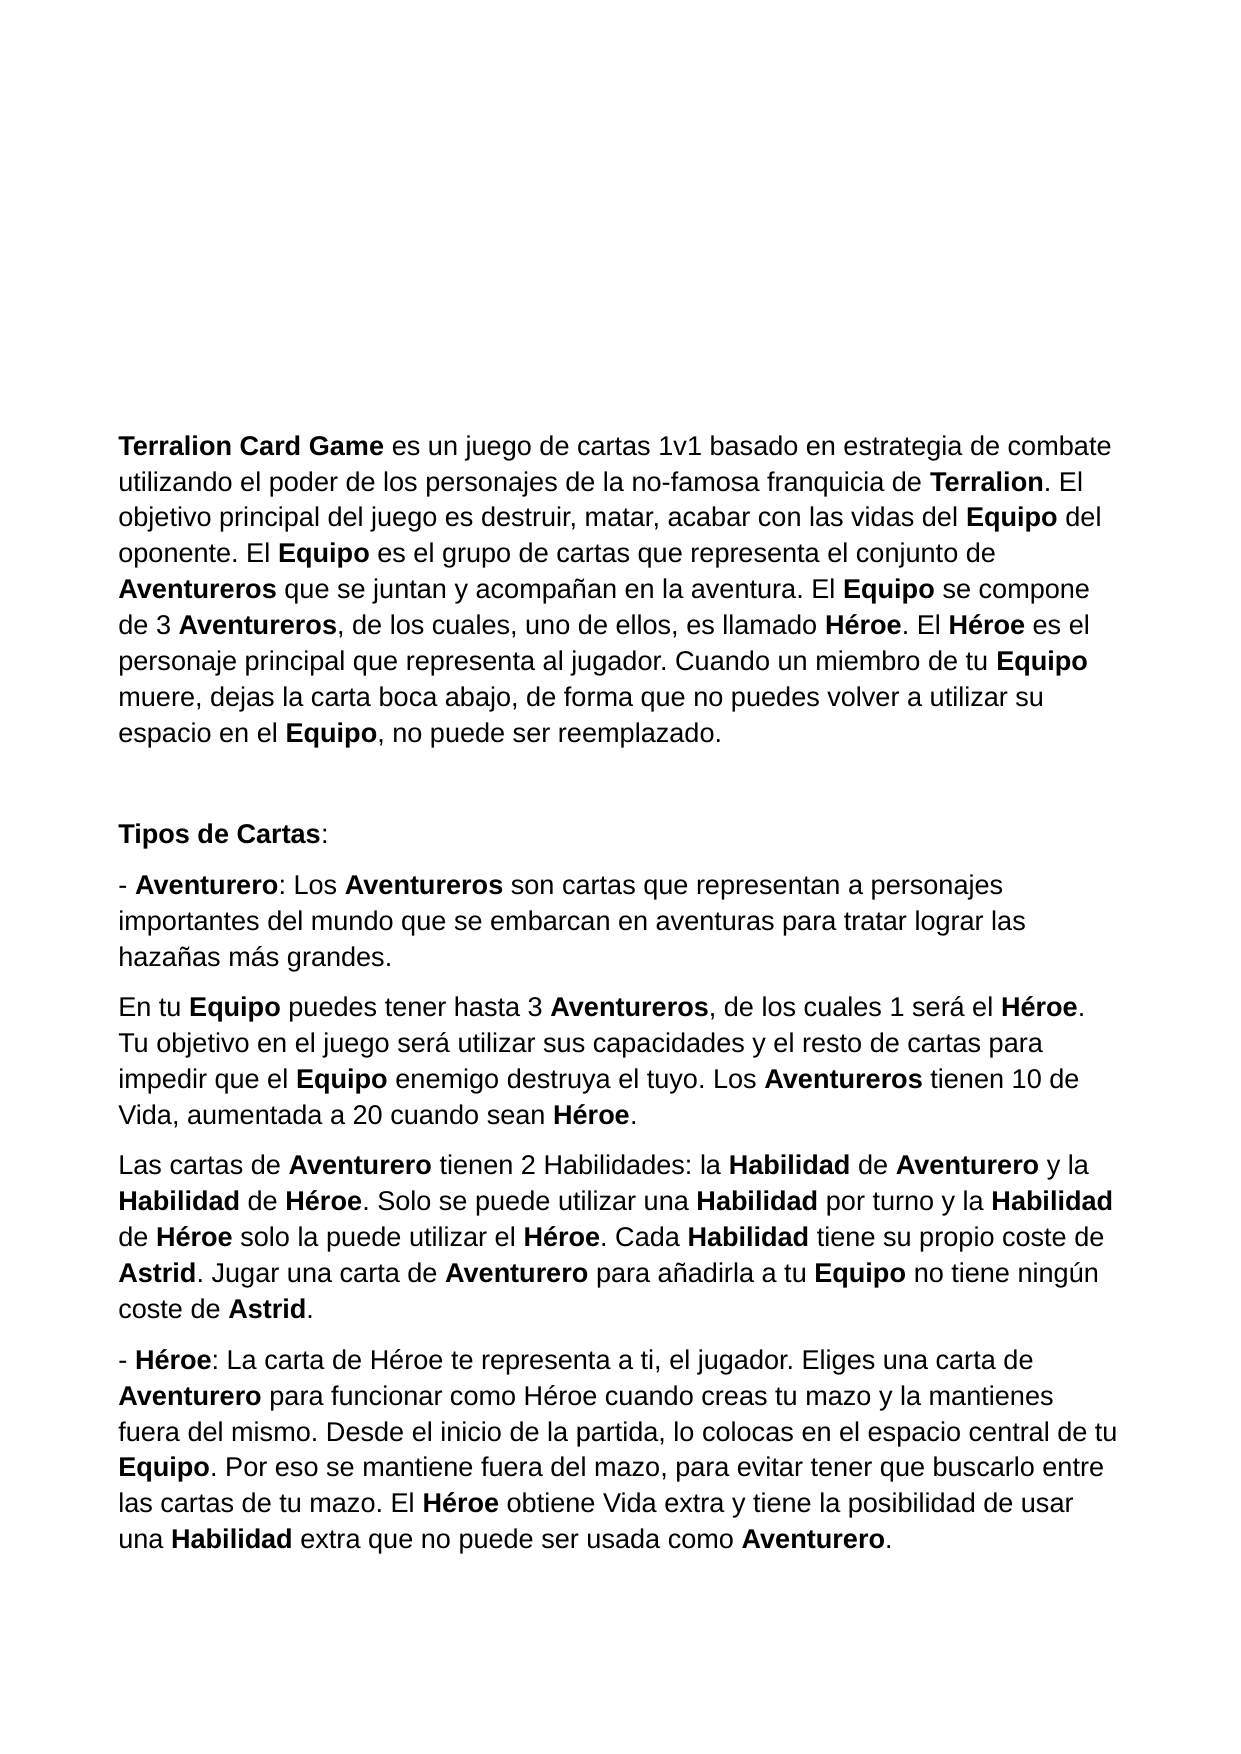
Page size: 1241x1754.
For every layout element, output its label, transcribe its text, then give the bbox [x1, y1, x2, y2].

text - Aventurero: Los Aventureros son cartas que representan a personajes importantes del mundo que se embarcan en aventuras para tratar lograr las hazañas más grandes. [118, 869, 1122, 972]
text En tu Equipo puedes tener hasta 3 Aventureros, de los cuales 1 será el Héroe. Tu objetivo en el juego será utilizar sus capacidades y el resto de cartas para impedir que el Equipo enemigo destruya el tuyo. Los Aventureros tienen 10 de Vida, aumentada a 20 cuando sean Héroe. [118, 991, 1122, 1130]
text Terralion Card Game es un juego de cartas 1v1 basado en estrategia de combate utilizando el poder de los personajes de la no-famosa franquicia de Terralion. El objetivo principal del juego es destruir, matar, acabar con las vidas del Equipo del oponente. El Equipo es el grupo de cartas que representa el conjunto de Aventureros que se juntan y acompañan en la aventura. El Equipo se compone de 3 Aventureros, de los cuales, uno de ellos, es llamado Héroe. El Héroe es el personaje principal que representa al jugador. Cuando un miembro de tu Equipo muere, dejas la carta boca abajo, de forma que no puedes volver a utilizar su espacio en el Equipo, no puede ser reemplazado. [118, 429, 1122, 748]
text Las cartas de Aventurero tienen 2 Habilidades: la Habilidad de Aventurero y la Habilidad de Héroe. Solo se puede utilizar una Habilidad por turno y la Habilidad de Héroe solo la puede utilizar el Héroe. Cada Habilidad tiene su propio coste de Astrid. Jugar una carta de Aventurero para añadirla a tu Equipo no tiene ningún coste de Astrid. [118, 1149, 1122, 1324]
text - Héroe: La carta de Héroe te representa a ti, el jugador. Eliges una carta de Aventurero para funcionar como Héroe cuando creas tu mazo y la mantienes fuera del mismo. Desde el inicio de la partida, lo colocas en el espacio central de tu Equipo. Por eso se mantiene fuera del mazo, para evitar tener que buscarlo entre las cartas de tu mazo. El Héroe obtiene Vida extra y tiene la posibilidad de usar una Habilidad extra que no puede ser usada como Aventurero. [118, 1344, 1122, 1554]
text Tipos de Cartas: [118, 818, 1122, 849]
